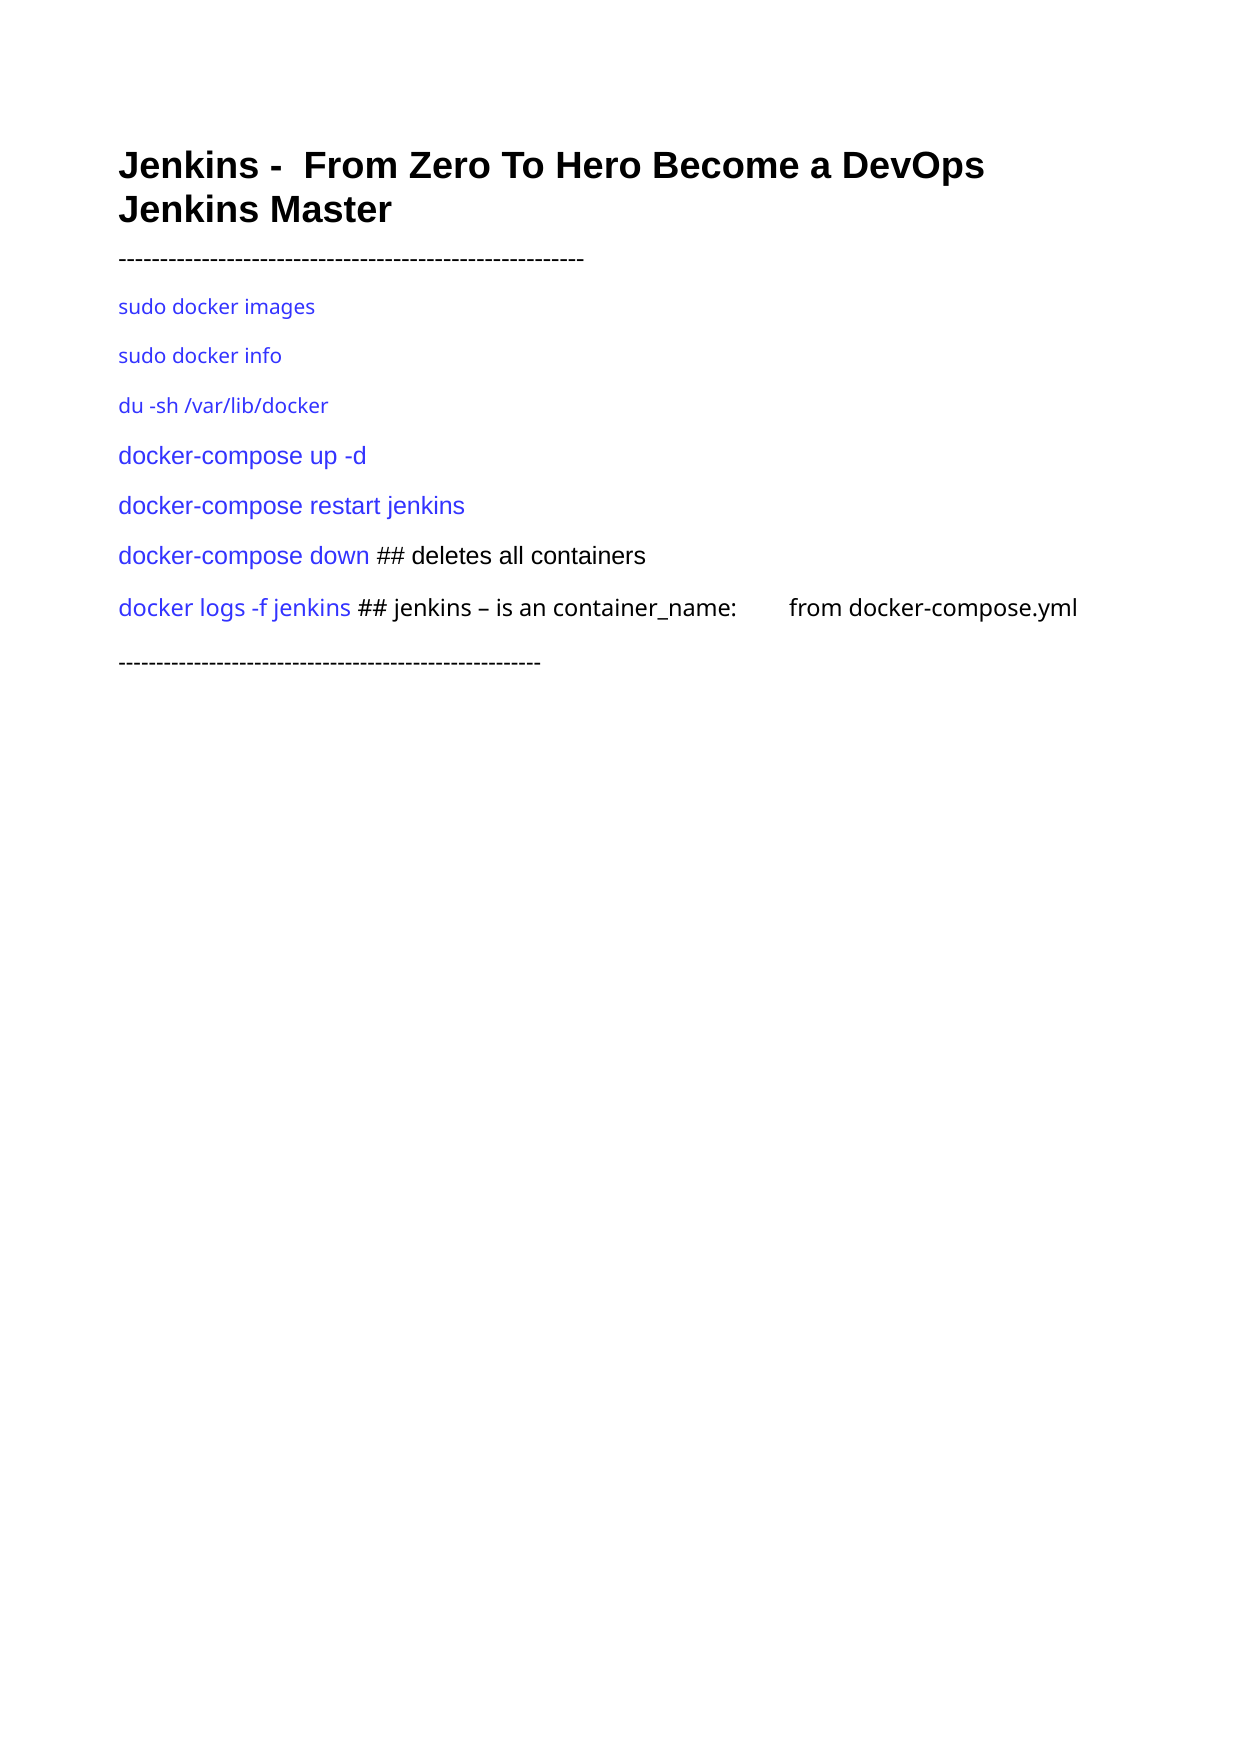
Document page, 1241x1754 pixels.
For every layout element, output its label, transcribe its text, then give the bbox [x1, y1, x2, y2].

text du -sh /var/lib/docker [118, 391, 1122, 420]
text -------------------------------------------------------- [118, 243, 1122, 272]
text docker logs -f jenkins ## jenkins – is an container_name: from docker-compose.yml [118, 591, 1122, 623]
text -------------------------------------------------------- [118, 645, 1122, 677]
text docker-compose down ## deletes all containers [118, 541, 1122, 570]
text sudo docker images [118, 292, 1122, 320]
text sudo docker info [118, 342, 1122, 370]
text docker-compose restart jenkins [118, 491, 1122, 520]
subtitle Jenkins - From Zero To Hero Become a DevOps Jenkins Master [118, 143, 1122, 230]
text docker-compose up -d [118, 441, 1122, 470]
